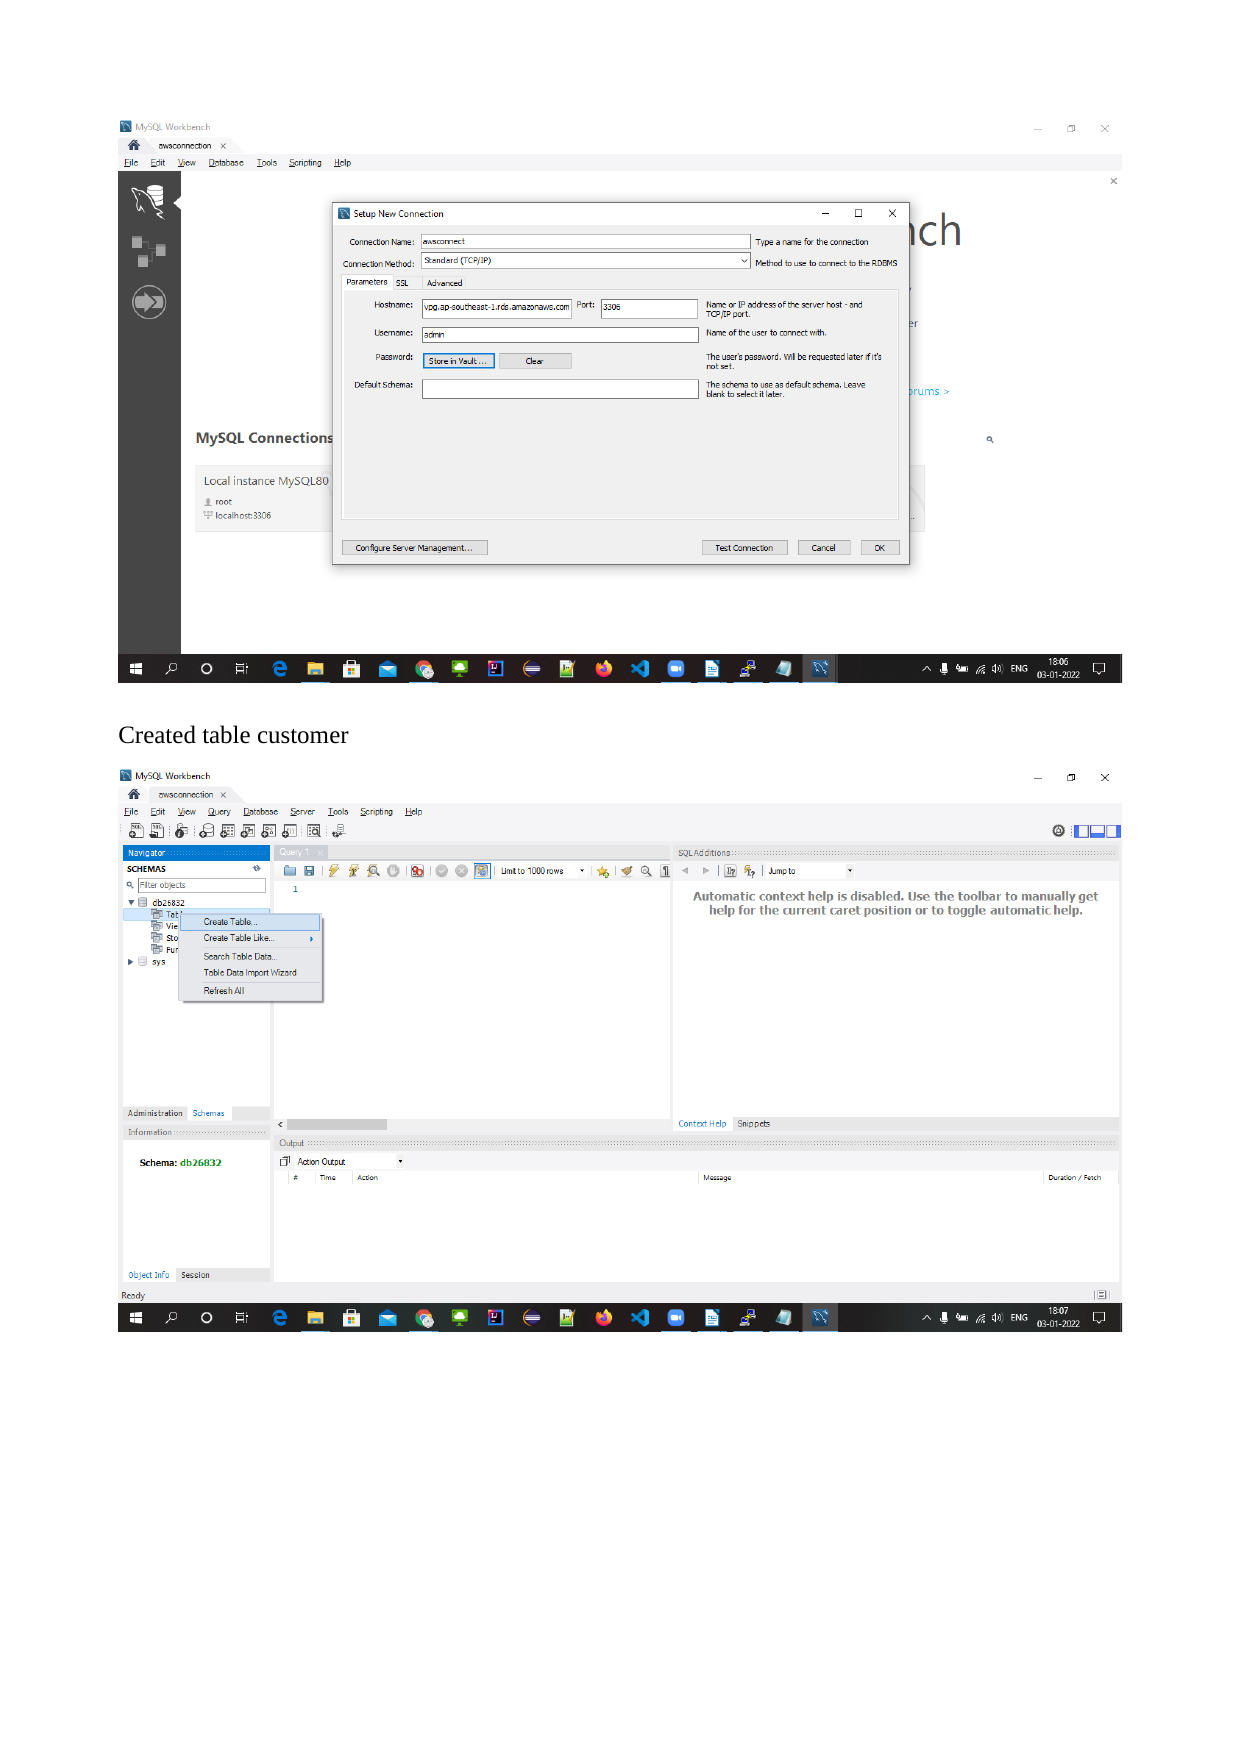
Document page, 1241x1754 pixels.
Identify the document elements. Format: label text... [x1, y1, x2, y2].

text Created table customer [118, 683, 1122, 748]
picture [118, 767, 1123, 1332]
picture [118, 118, 1123, 683]
